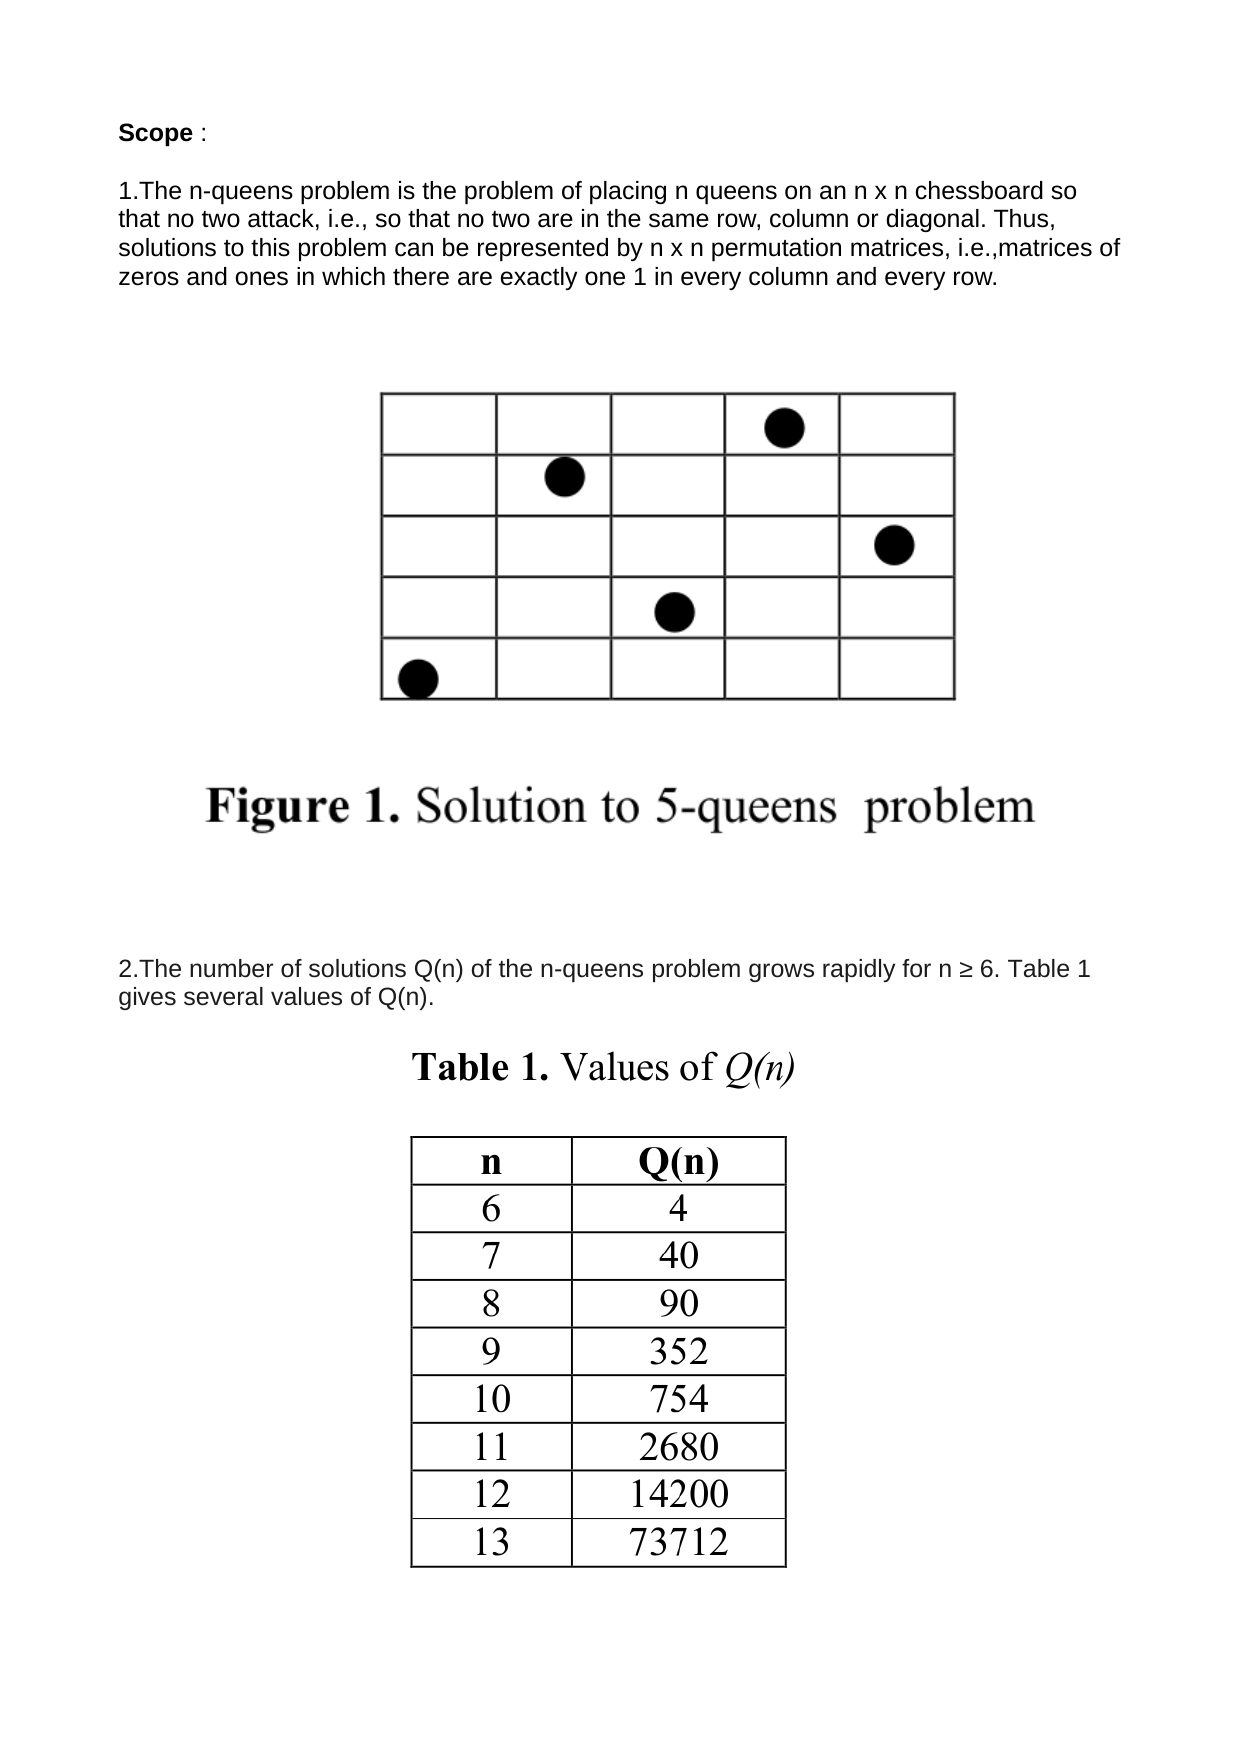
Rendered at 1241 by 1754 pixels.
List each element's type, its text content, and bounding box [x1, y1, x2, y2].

picture [378, 1042, 831, 1571]
text Scope : [118, 118, 1122, 147]
picture [195, 357, 1062, 846]
text 1.The n-queens problem is the problem of placing n queens on an n x n chessboard so that no two attack, i.e., so that no two are in the same row, column or diagonal. Thus, solutions to this problem can be represented by n x n permutation matrices, i.e.,matrices of zeros and ones in which there are exactly one 1 in every column and every row. [118, 176, 1122, 291]
text 2.The number of solutions Q(n) of the n-queens problem grows rapidly for n ≥ 6. Table 1 gives several values of Q(n). [118, 953, 1122, 1011]
